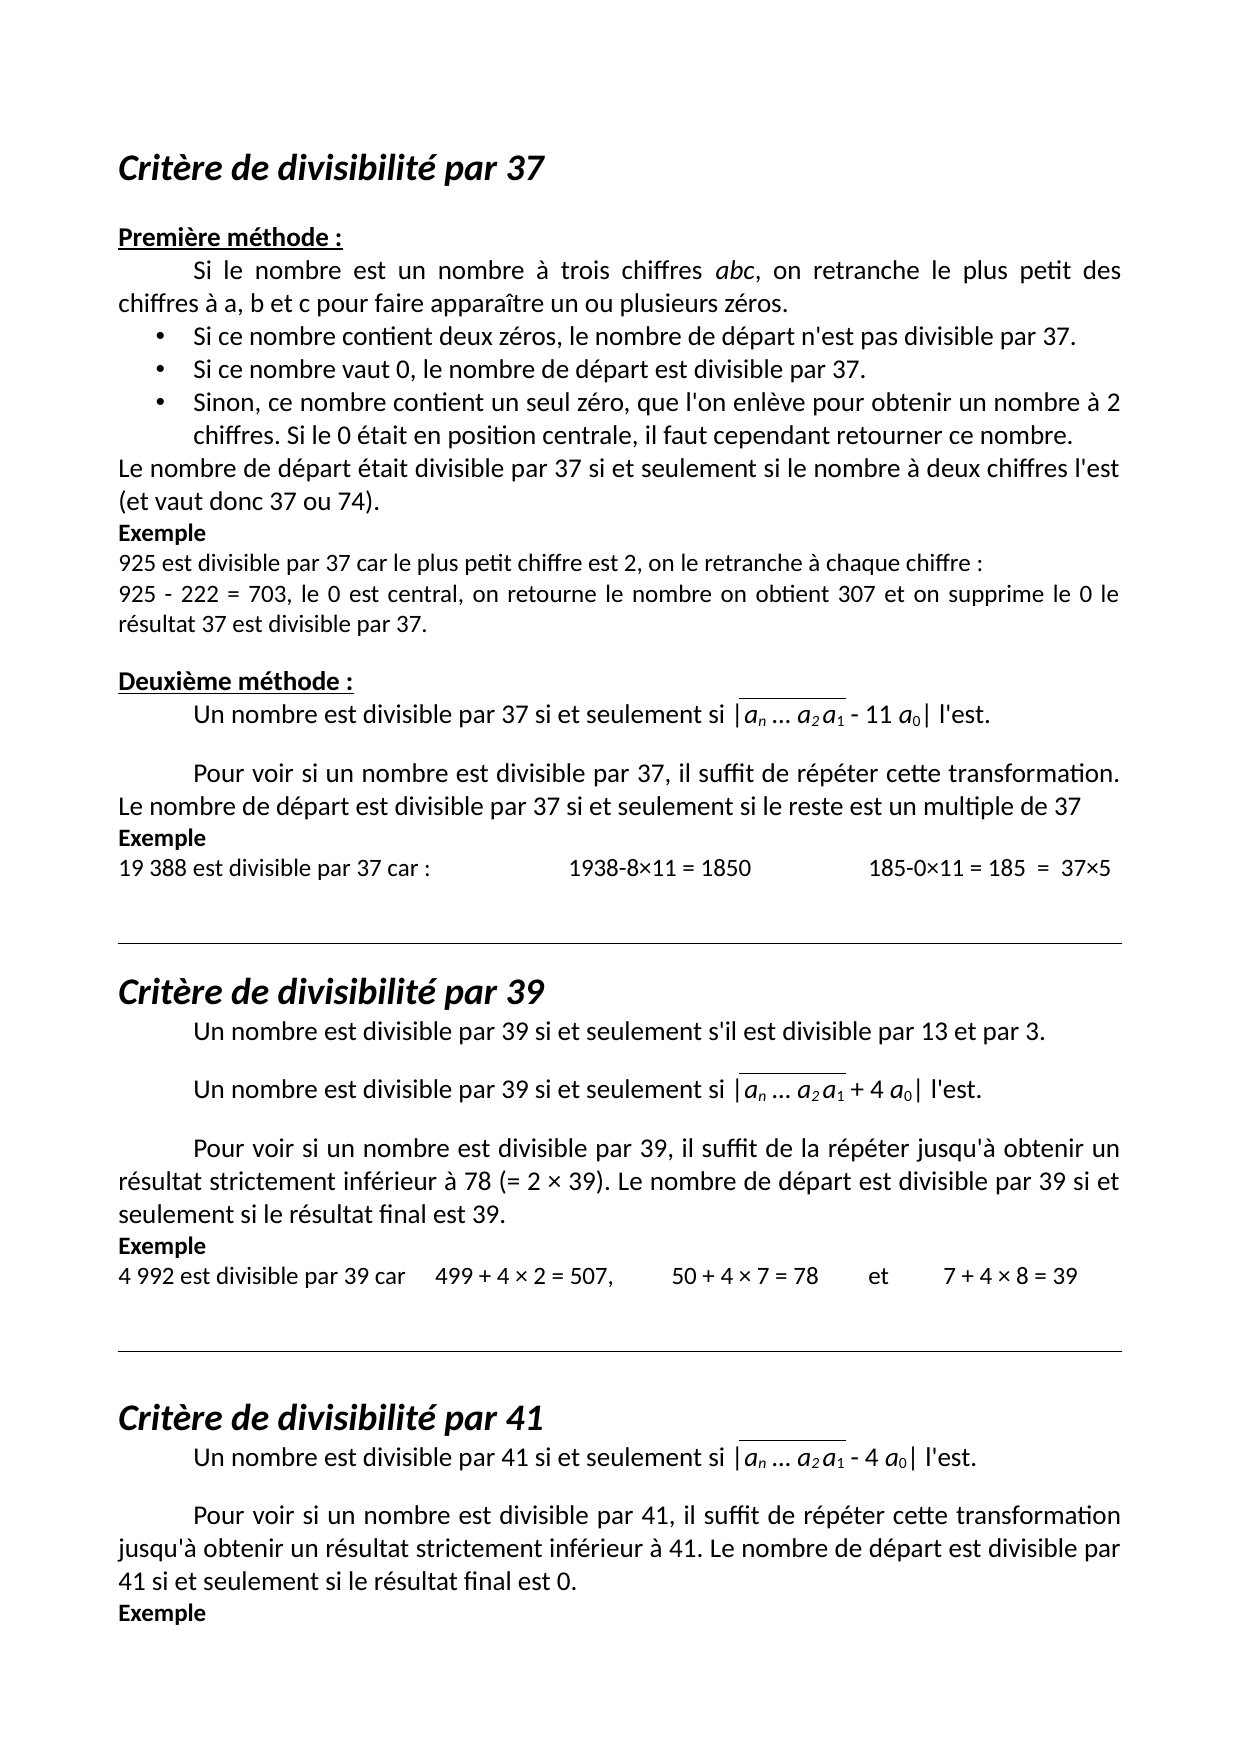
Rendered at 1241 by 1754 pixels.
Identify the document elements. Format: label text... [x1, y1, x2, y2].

text Un nombre est divisible par 37 si et seulement si |an … a2 a1 - 11 a0| l'est. [118, 698, 1122, 731]
list Si ce nombre contient deux zéros, le nombre de départ n'est pas divisible par 37. [156, 319, 1122, 352]
text Pour voir si un nombre est divisible par 41, il suffit de répéter cette transformation jusqu'à obtenir un résultat strictement inférieur à 41. Le nombre de départ est divisible par 41 si et seulement si le résultat final est 0. [118, 1498, 1122, 1597]
list Sinon, ce nombre contient un seul zéro, que l'on enlève pour obtenir un nombre à 2 chiffres. Si le 0 était en position centrale, il faut cependant retourner ce nombre. [156, 385, 1122, 451]
text Le nombre de départ était divisible par 37 si et seulement si le nombre à deux chiffres l'est (et vaut donc 37 ou 74). [118, 451, 1122, 517]
text Exemple [118, 822, 1122, 853]
list Si ce nombre vaut 0, le nombre de départ est divisible par 37. [156, 352, 1122, 385]
text 4 992 est divisible par 39 car 499 + 4 × 2 = 507, 50 + 4 × 7 = 78 et 7 + 4 × 8 = 39 [118, 1261, 1122, 1291]
text Critère de divisibilité par 37 [118, 143, 1122, 189]
text Exemple [118, 517, 1122, 548]
text Exemple [118, 1230, 1122, 1261]
text Un nombre est divisible par 39 si et seulement si |an … a2 a1 + 4 a0| l'est. [118, 1072, 1122, 1106]
text Critère de divisibilité par 39 [118, 968, 1122, 1014]
text Pour voir si un nombre est divisible par 39, il suffit de la répéter jusqu'à obtenir un résultat strictement inférieur à 78 (= 2 × 39). Le nombre de départ est divisible par 39 si et seulement si le résultat final est 39. [118, 1131, 1122, 1230]
text Pour voir si un nombre est divisible par 37, il suffit de répéter cette transformation. Le nombre de départ est divisible par 37 si et seulement si le reste est un multiple de 37 [118, 756, 1122, 822]
text Un nombre est divisible par 41 si et seulement si |an … a2 a1 - 4 a0| l'est. [118, 1440, 1122, 1473]
text Deuxième méthode : [118, 664, 1122, 698]
text 925 - 222 = 703, le 0 est central, on retourne le nombre on obtient 307 et on supprime le 0 le résultat 37 est divisible par 37. [118, 578, 1122, 639]
text Première méthode : [118, 220, 1122, 253]
text Exemple [118, 1597, 1122, 1628]
text Si le nombre est un nombre à trois chiffres abc, on retranche le plus petit des chiffres à a, b et c pour faire apparaître un ou plusieurs zéros. [118, 253, 1122, 319]
text 19 388 est divisible par 37 car : 1938-8×11 = 1850 185-0×11 = 185 = 37×5 [118, 853, 1122, 883]
text 925 est divisible par 37 car le plus petit chiffre est 2, on le retranche à chaque chiffre : [118, 548, 1122, 578]
text Critère de divisibilité par 41 [118, 1394, 1122, 1440]
text Un nombre est divisible par 39 si et seulement s'il est divisible par 13 et par 3. [118, 1014, 1122, 1047]
